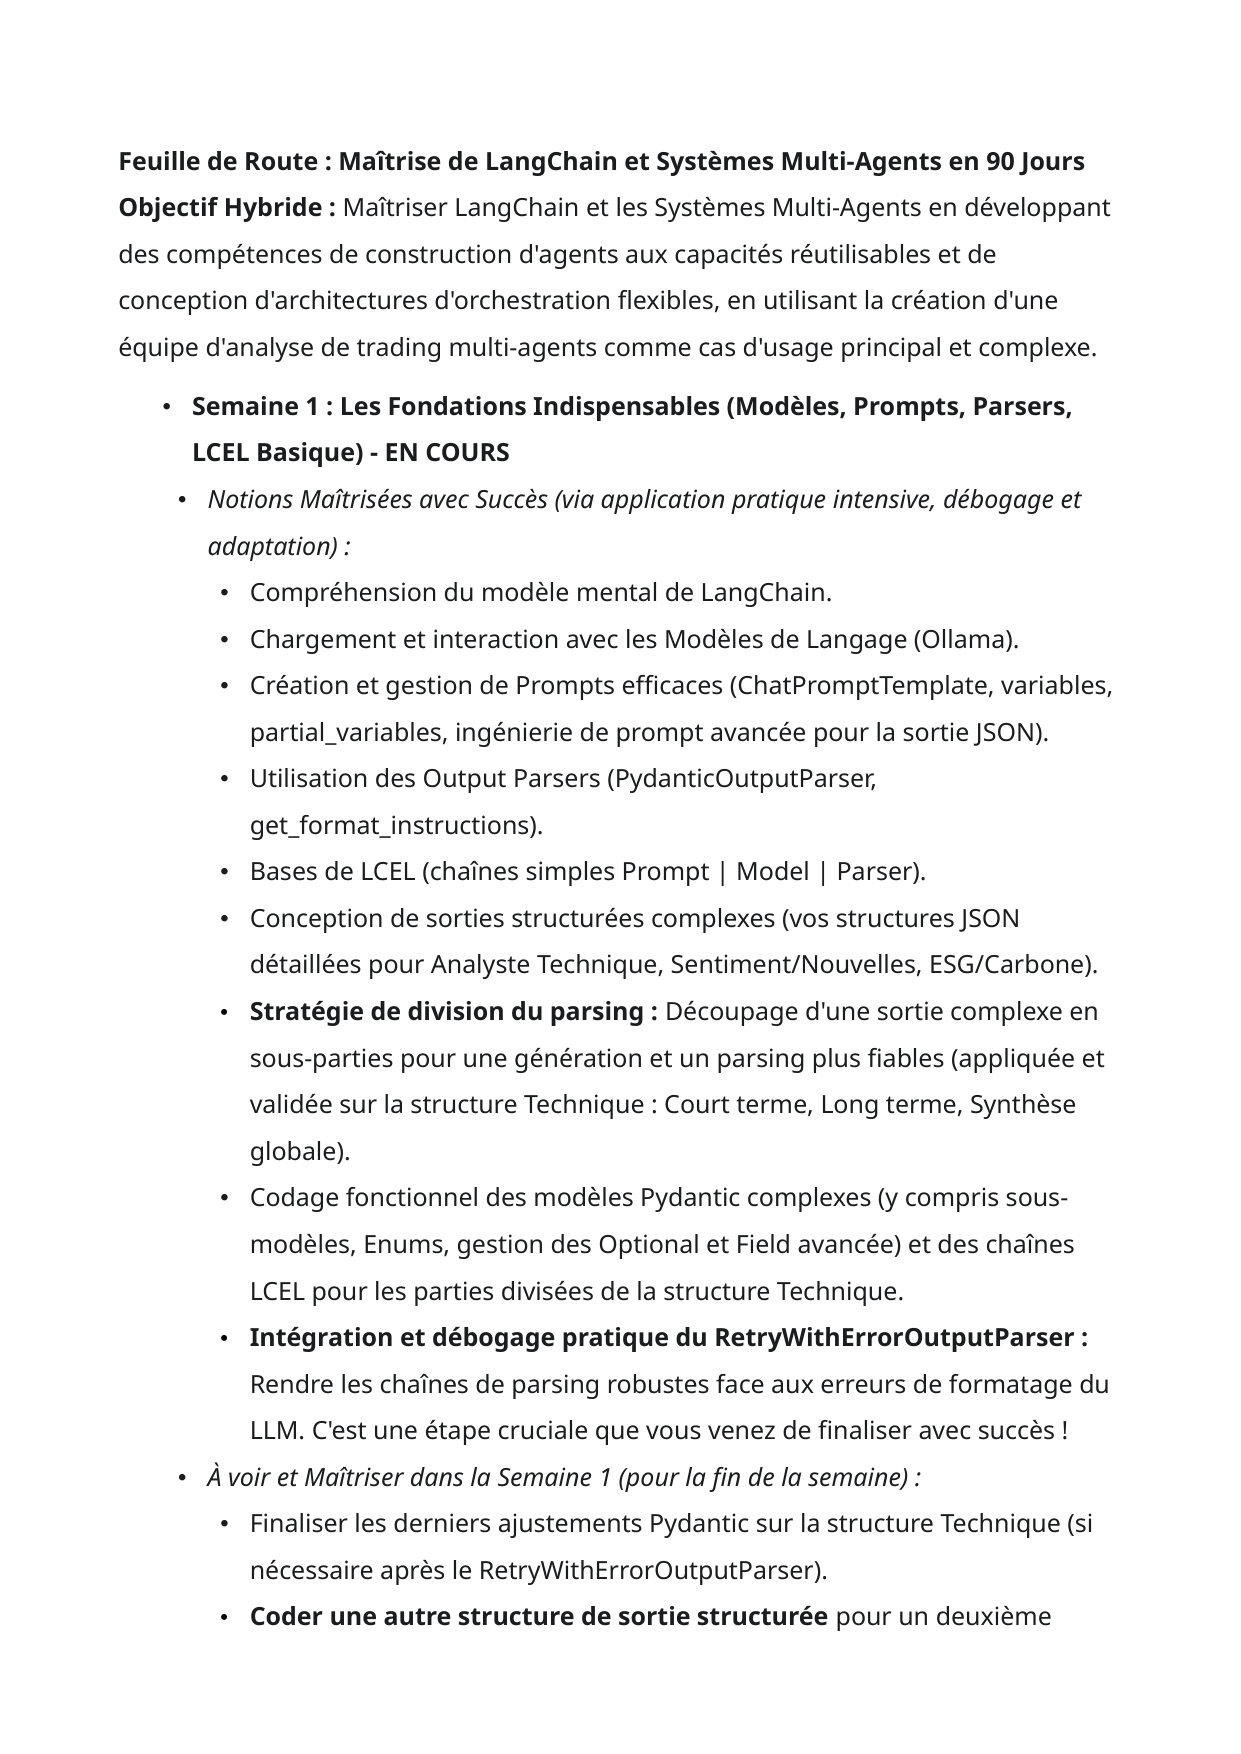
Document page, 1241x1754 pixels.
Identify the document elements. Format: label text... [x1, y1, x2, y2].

list Compréhension du modèle mental de LangChain. [220, 575, 1122, 609]
list Conception de sorties structurées complexes (vos structures JSON détaillées pour Analyste Technique, Sentiment/Nouvelles, ESG/Carbone). [220, 901, 1122, 981]
list Semaine 1 : Les Fondations Indispensables (Modèles, Prompts, Parsers, LCEL Basique) - EN COURS [162, 388, 1122, 469]
list Codage fonctionnel des modèles Pydantic complexes (y compris sous-modèles, Enums, gestion des Optional et Field avancée) et des chaînes LCEL pour les parties divisées de la structure Technique. [220, 1180, 1122, 1307]
list Utilisation des Output Parsers (PydanticOutputParser, get_format_instructions). [220, 761, 1122, 842]
list Coder une autre structure de sortie structurée pour un deuxième [220, 1599, 1122, 1633]
list À voir et Maîtriser dans la Semaine 1 (pour la fin de la semaine) : [178, 1459, 1122, 1493]
list Chargement et interaction avec les Modèles de Langage (Ollama). [220, 621, 1122, 655]
list Création et gestion de Prompts efficaces (ChatPromptTemplate, variables, partial_variables, ingénierie de prompt avancée pour la sortie JSON). [220, 668, 1122, 748]
list Finaliser les derniers ajustements Pydantic sur la structure Technique (si nécessaire après le RetryWithErrorOutputParser). [220, 1506, 1122, 1587]
text Objectif Hybride : Maîtriser LangChain et les Systèmes Multi-Agents en développant des compétences de construction d'agents aux capacités réutilisables et de conception d'architectures d'orchestration flexibles, en utilisant la création d'une équipe d'analyse de trading multi-agents comme cas d'usage principal et complexe. [118, 190, 1122, 363]
list Bases de LCEL (chaînes simples Prompt | Model | Parser). [220, 854, 1122, 888]
subtitle Feuille de Route : Maîtrise de LangChain et Systèmes Multi-Agents en 90 Jours [118, 143, 1122, 177]
list Intégration et débogage pratique du RetryWithErrorOutputParser : Rendre les chaînes de parsing robustes face aux erreurs de formatage du LLM. C'est une étape cruciale que vous venez de finaliser avec succès ! [220, 1320, 1122, 1447]
list Stratégie de division du parsing : Découpage d'une sortie complexe en sous-parties pour une génération et un parsing plus fiables (appliquée et validée sur la structure Technique : Court terme, Long terme, Synthèse globale). [220, 994, 1122, 1167]
list Notions Maîtrisées avec Succès (via application pratique intensive, débogage et adaptation) : [178, 482, 1122, 562]
